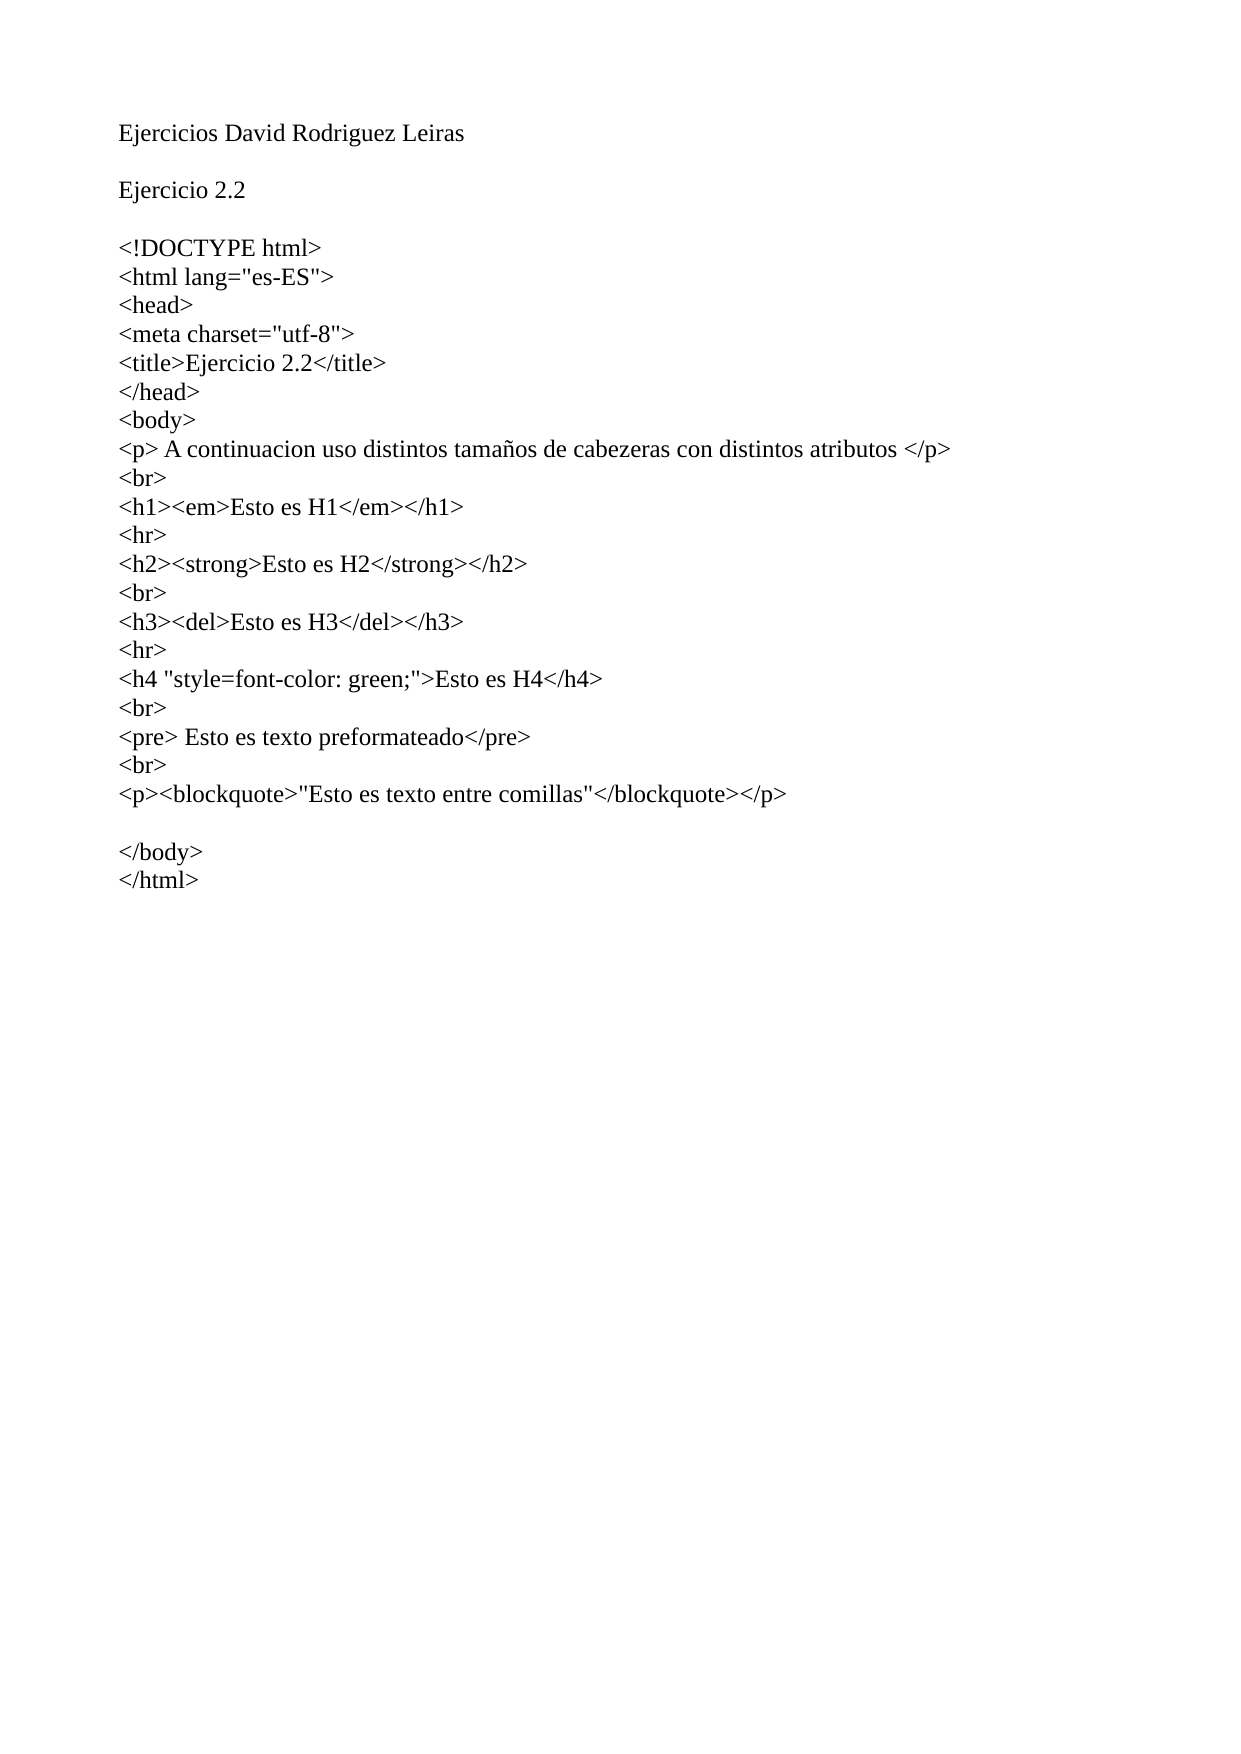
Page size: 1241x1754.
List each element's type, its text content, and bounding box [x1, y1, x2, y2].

text <hr> [118, 636, 1122, 664]
text Ejercicio 2.2 [118, 176, 1122, 204]
text <h1><em>Esto es H1</em></h1> [118, 492, 1122, 521]
text <html lang="es-ES"> [118, 262, 1122, 291]
text <p> A continuacion uso distintos tamaños de cabezeras con distintos atributos </p> [118, 434, 1122, 463]
text <br> [118, 693, 1122, 722]
text <br> [118, 751, 1122, 779]
text <p><blockquote>"Esto es texto entre comillas"</blockquote></p> [118, 779, 1122, 808]
text <hr> [118, 521, 1122, 549]
text Ejercicios David Rodriguez Leiras [118, 118, 1122, 147]
text </body> [118, 837, 1122, 866]
text <title>Ejercicio 2.2</title> [118, 348, 1122, 377]
text <pre> Esto es texto preformateado</pre> [118, 722, 1122, 751]
text <h4 "style=font-color: green;">Esto es H4</h4> [118, 664, 1122, 693]
text <!DOCTYPE html> [118, 233, 1122, 262]
text <h3><del>Esto es H3</del></h3> [118, 607, 1122, 636]
text <meta charset="utf-8"> [118, 319, 1122, 348]
text <body> [118, 406, 1122, 434]
text <br> [118, 578, 1122, 607]
text <h2><strong>Esto es H2</strong></h2> [118, 549, 1122, 578]
text </html> [118, 866, 1122, 894]
text <head> [118, 291, 1122, 319]
text </head> [118, 377, 1122, 406]
text <br> [118, 463, 1122, 492]
